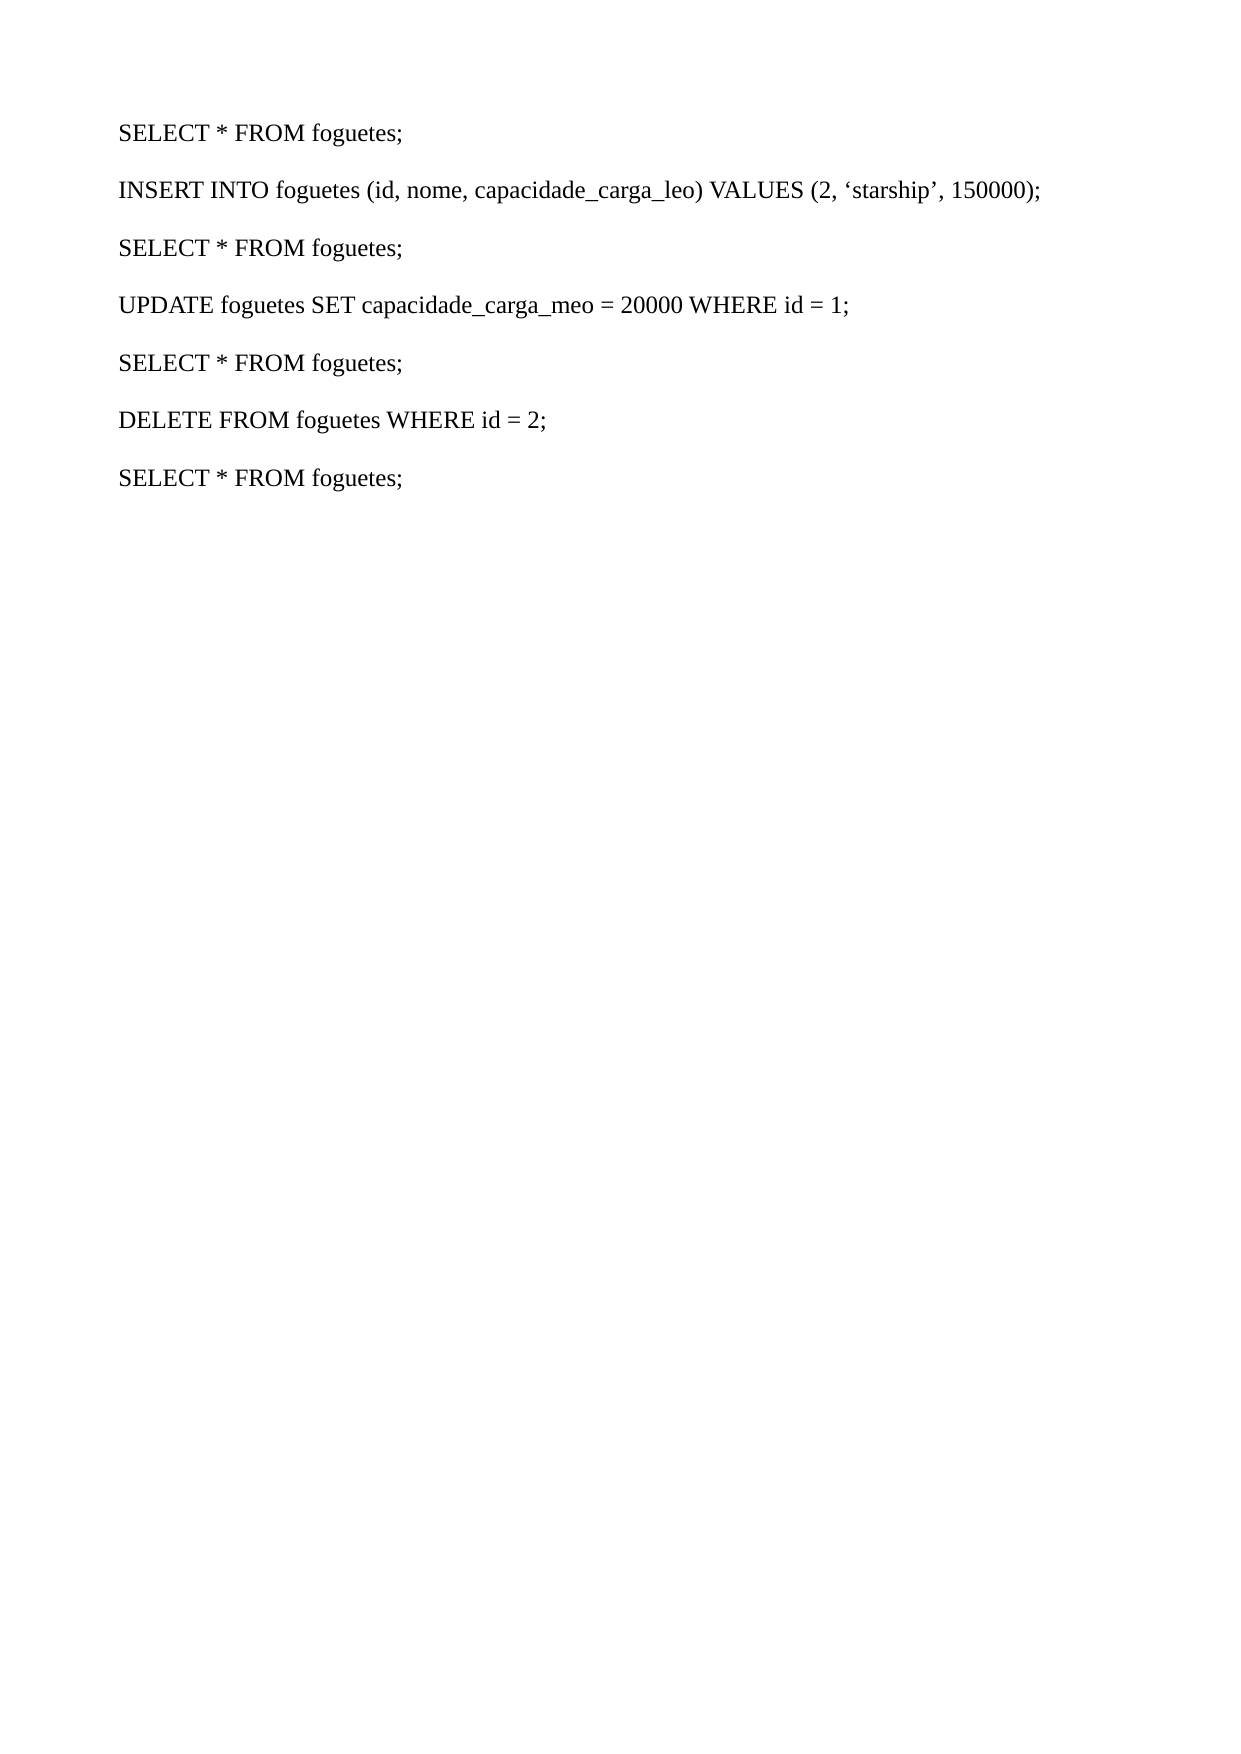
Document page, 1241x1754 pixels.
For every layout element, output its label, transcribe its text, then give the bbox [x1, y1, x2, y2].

text SELECT * FROM foguetes; [118, 233, 1122, 262]
text UPDATE foguetes SET capacidade_carga_meo = 20000 WHERE id = 1; [118, 291, 1122, 319]
text INSERT INTO foguetes (id, nome, capacidade_carga_leo) VALUES (2, ‘starship’, 150000); [118, 176, 1122, 204]
text SELECT * FROM foguetes; [118, 463, 1122, 492]
text SELECT * FROM foguetes; [118, 118, 1122, 147]
text SELECT * FROM foguetes; [118, 348, 1122, 377]
text DELETE FROM foguetes WHERE id = 2; [118, 406, 1122, 434]
